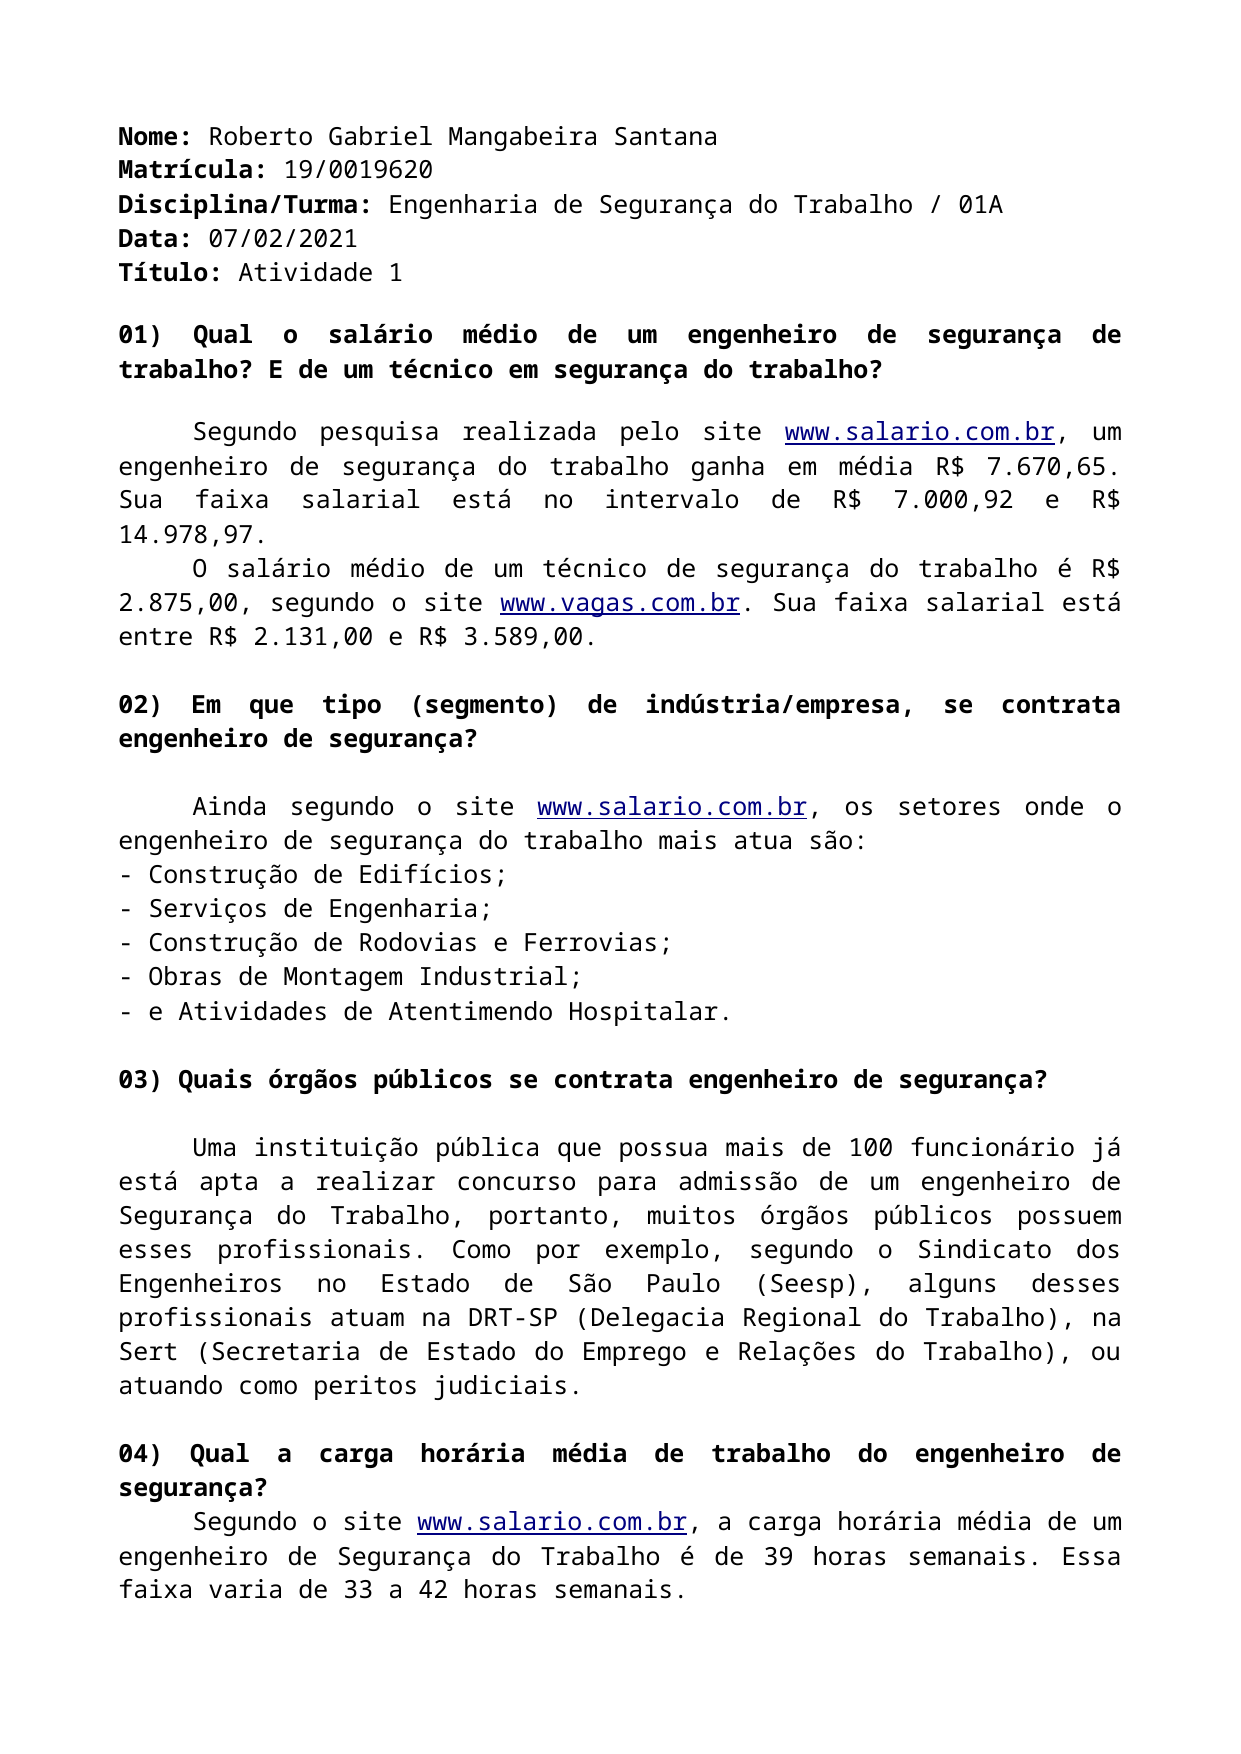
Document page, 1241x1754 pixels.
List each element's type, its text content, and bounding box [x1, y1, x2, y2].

text Nome: Roberto Gabriel Mangabeira Santana [118, 118, 1122, 152]
text 04) Qual a carga horária média de trabalho do engenheiro de segurança? [118, 1436, 1122, 1504]
text 03) Quais órgãos públicos se contrata engenheiro de segurança? [118, 1061, 1122, 1095]
text Uma instituição pública que possua mais de 100 funcionário já está apta a realizar concurso para admissão de um engenheiro de Segurança do Trabalho, portanto, muitos órgãos públicos possuem esses profissionais. Como por exemplo, segundo o Sindicato dos Engenheiros no Estado de São Paulo (Seesp), alguns desses profissionais atuam na DRT-SP (Delegacia Regional do Trabalho), na Sert (Secretaria de Estado do Emprego e Relações do Trabalho), ou atuando como peritos judiciais. [118, 1129, 1122, 1402]
text Segundo o site www.salario.com.br, a carga horária média de um engenheiro de Segurança do Trabalho é de 39 horas semanais. Essa faixa varia de 33 a 42 horas semanais. [118, 1504, 1122, 1606]
text - Construção de Rodovias e Ferrovias; [118, 925, 1122, 959]
text - Construção de Edifícios; [118, 857, 1122, 891]
text 01) Qual o salário médio de um engenheiro de segurança de trabalho? E de um técnico em segurança do trabalho? [118, 317, 1122, 385]
text - e Atividades de Atentimendo Hospitalar. [118, 993, 1122, 1027]
text O salário médio de um técnico de segurança do trabalho é R$ 2.875,00, segundo o site www.vagas.com.br. Sua faixa salarial está entre R$ 2.131,00 e R$ 3.589,00. [118, 550, 1122, 652]
text - Obras de Montagem Industrial; [118, 959, 1122, 993]
text Disciplina/Turma: Engenharia de Segurança do Trabalho / 01A [118, 186, 1122, 220]
text Ainda segundo o site www.salario.com.br, os setores onde o engenheiro de segurança do trabalho mais atua são: [118, 789, 1122, 857]
text Título: Atividade 1 [118, 254, 1122, 288]
text Matrícula: 19/0019620 [118, 152, 1122, 186]
text 02) Em que tipo (segmento) de indústria/empresa, se contrata engenheiro de segurança? [118, 687, 1122, 755]
text Segundo pesquisa realizada pelo site www.salario.com.br, um engenheiro de segurança do trabalho ganha em média R$ 7.670,65. Sua faixa salarial está no intervalo de R$ 7.000,92 e R$ 14.978,97. [118, 414, 1122, 550]
text Data: 07/02/2021 [118, 220, 1122, 254]
text - Serviços de Engenharia; [118, 891, 1122, 925]
